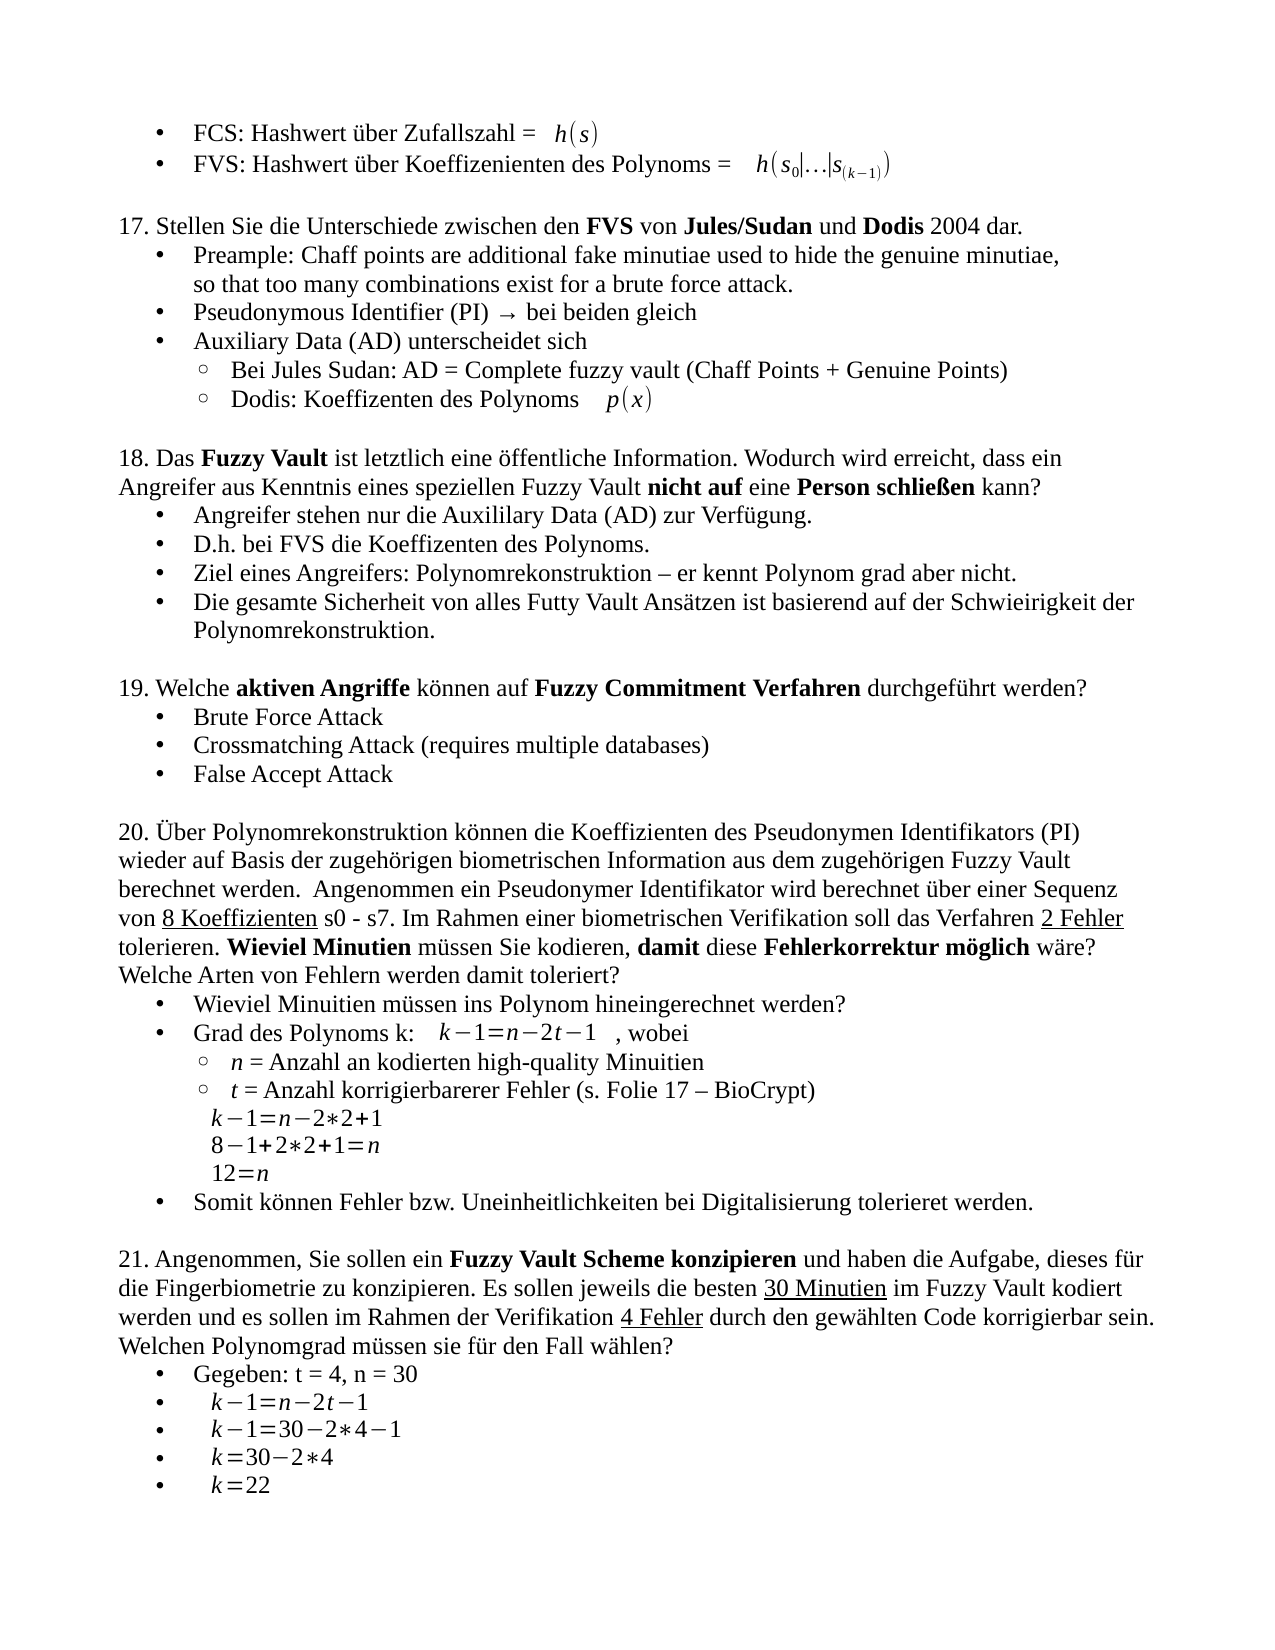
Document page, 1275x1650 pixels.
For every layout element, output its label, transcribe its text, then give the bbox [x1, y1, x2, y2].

list Bei Jules Sudan: AD = Complete fuzzy vault (Chaff Points + Genuine Points) [193, 355, 1157, 384]
list Somit können Fehler bzw. Uneinheitlichkeiten bei Digitalisierung tolerieret werden. [156, 1187, 1157, 1216]
text wieder auf Basis der zugehörigen biometrischen Information aus dem zugehörigen Fuzzy Vault berechnet werden. Angenommen ein Pseudonymer Identifikator wird berechnet über einer Sequenz von 8 Koeffizienten s0 - s7. Im Rahmen einer biometrischen Verifikation soll das Verfahren 2 Fehler tolerieren. Wieviel Minutien müssen Sie kodieren, damit diese Fehlerkorrektur möglich wäre? Welche Arten von Fehlern werden damit toleriert? [118, 846, 1157, 989]
list Preample: Chaff points are additional fake minutiae used to hide the genuine minutiae, so that too many combinations exist for a brute force attack. [156, 240, 1157, 297]
list Wieviel Minuitien müssen ins Polynom hineingerechnet werden? [156, 989, 1157, 1018]
list t = Anzahl korrigierbarerer Fehler (s. Folie 17 – BioCrypt) [193, 1076, 1157, 1104]
text 17. Stellen Sie die Unterschiede zwischen den FVS von Jules/Sudan und Dodis 2004 dar. [118, 211, 1157, 240]
list n = Anzahl an kodierten high-quality Minuitien [193, 1047, 1157, 1076]
list D.h. bei FVS die Koeffizenten des Polynoms. [156, 529, 1157, 558]
list FVS: Hashwert über Koeffizenienten des Polynoms = [156, 149, 1157, 182]
text 20. Über Polynomrekonstruktion können die Koeffizienten des Pseudonymen Identifikators (PI) [118, 817, 1157, 846]
text 18. Das Fuzzy Vault ist letztlich eine öffentliche Information. Wodurch wird erreicht, dass ein [118, 443, 1157, 472]
list FCS: Hashwert über Zufallszahl = [156, 118, 1157, 149]
list Gegeben: t = 4, n = 30 [156, 1359, 1157, 1388]
list Grad des Polynoms k: , wobei [156, 1018, 1157, 1047]
list Pseudonymous Identifier (PI) → bei beiden gleich [156, 297, 1157, 326]
list Die gesamte Sicherheit von alles Futty Vault Ansätzen ist basierend auf der Schwieirigkeit der Polynomrekonstruktion. [156, 587, 1157, 644]
list Ziel eines Angreifers: Polynomrekonstruktion – er kennt Polynom grad aber nicht. [156, 558, 1157, 587]
list Dodis: Koeffizenten des Polynoms [193, 384, 1157, 414]
text 19. Welche aktiven Angriffe können auf Fuzzy Commitment Verfahren durchgeführt werden? [118, 673, 1157, 702]
list False Accept Attack [156, 759, 1157, 788]
list Auxiliary Data (AD) unterscheidet sich [156, 326, 1157, 355]
list Angreifer stehen nur die Auxililary Data (AD) zur Verfügung. [156, 501, 1157, 529]
text Angreifer aus Kenntnis eines speziellen Fuzzy Vault nicht auf eine Person schließen kann? [118, 472, 1157, 501]
list Crossmatching Attack (requires multiple databases) [156, 731, 1157, 759]
list Brute Force Attack [156, 702, 1157, 731]
text 21. Angenommen, Sie sollen ein Fuzzy Vault Scheme konzipieren und haben die Aufgabe, dieses für die Fingerbiometrie zu konzipieren. Es sollen jeweils die besten 30 Minutien im Fuzzy Vault kodiert werden und es sollen im Rahmen der Verifikation 4 Fehler durch den gewählten Code korrigierbar sein. Welchen Polynomgrad müssen sie für den Fall wählen? [118, 1244, 1157, 1359]
